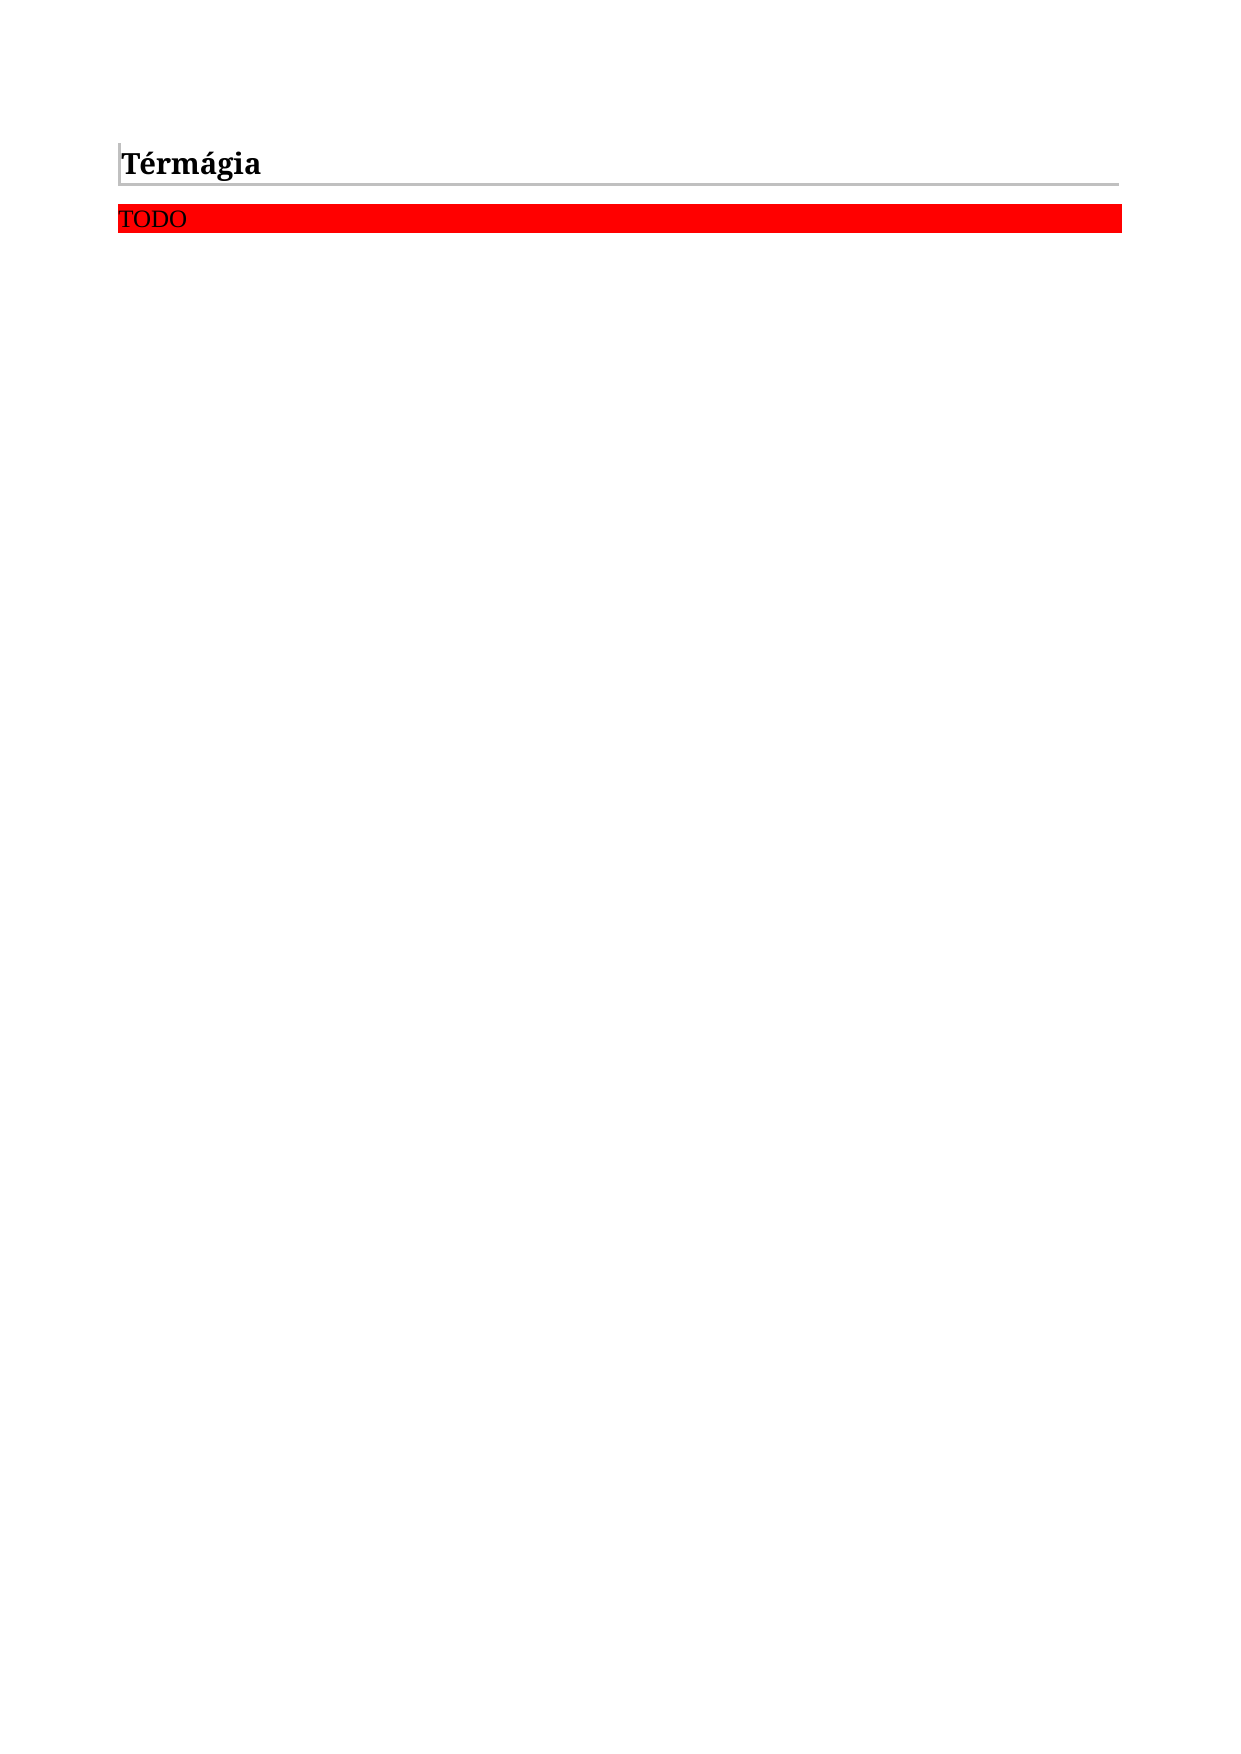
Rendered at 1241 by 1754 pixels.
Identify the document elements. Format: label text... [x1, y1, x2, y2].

text TODO [118, 204, 1122, 233]
subtitle Térmágia [121, 143, 1122, 183]
